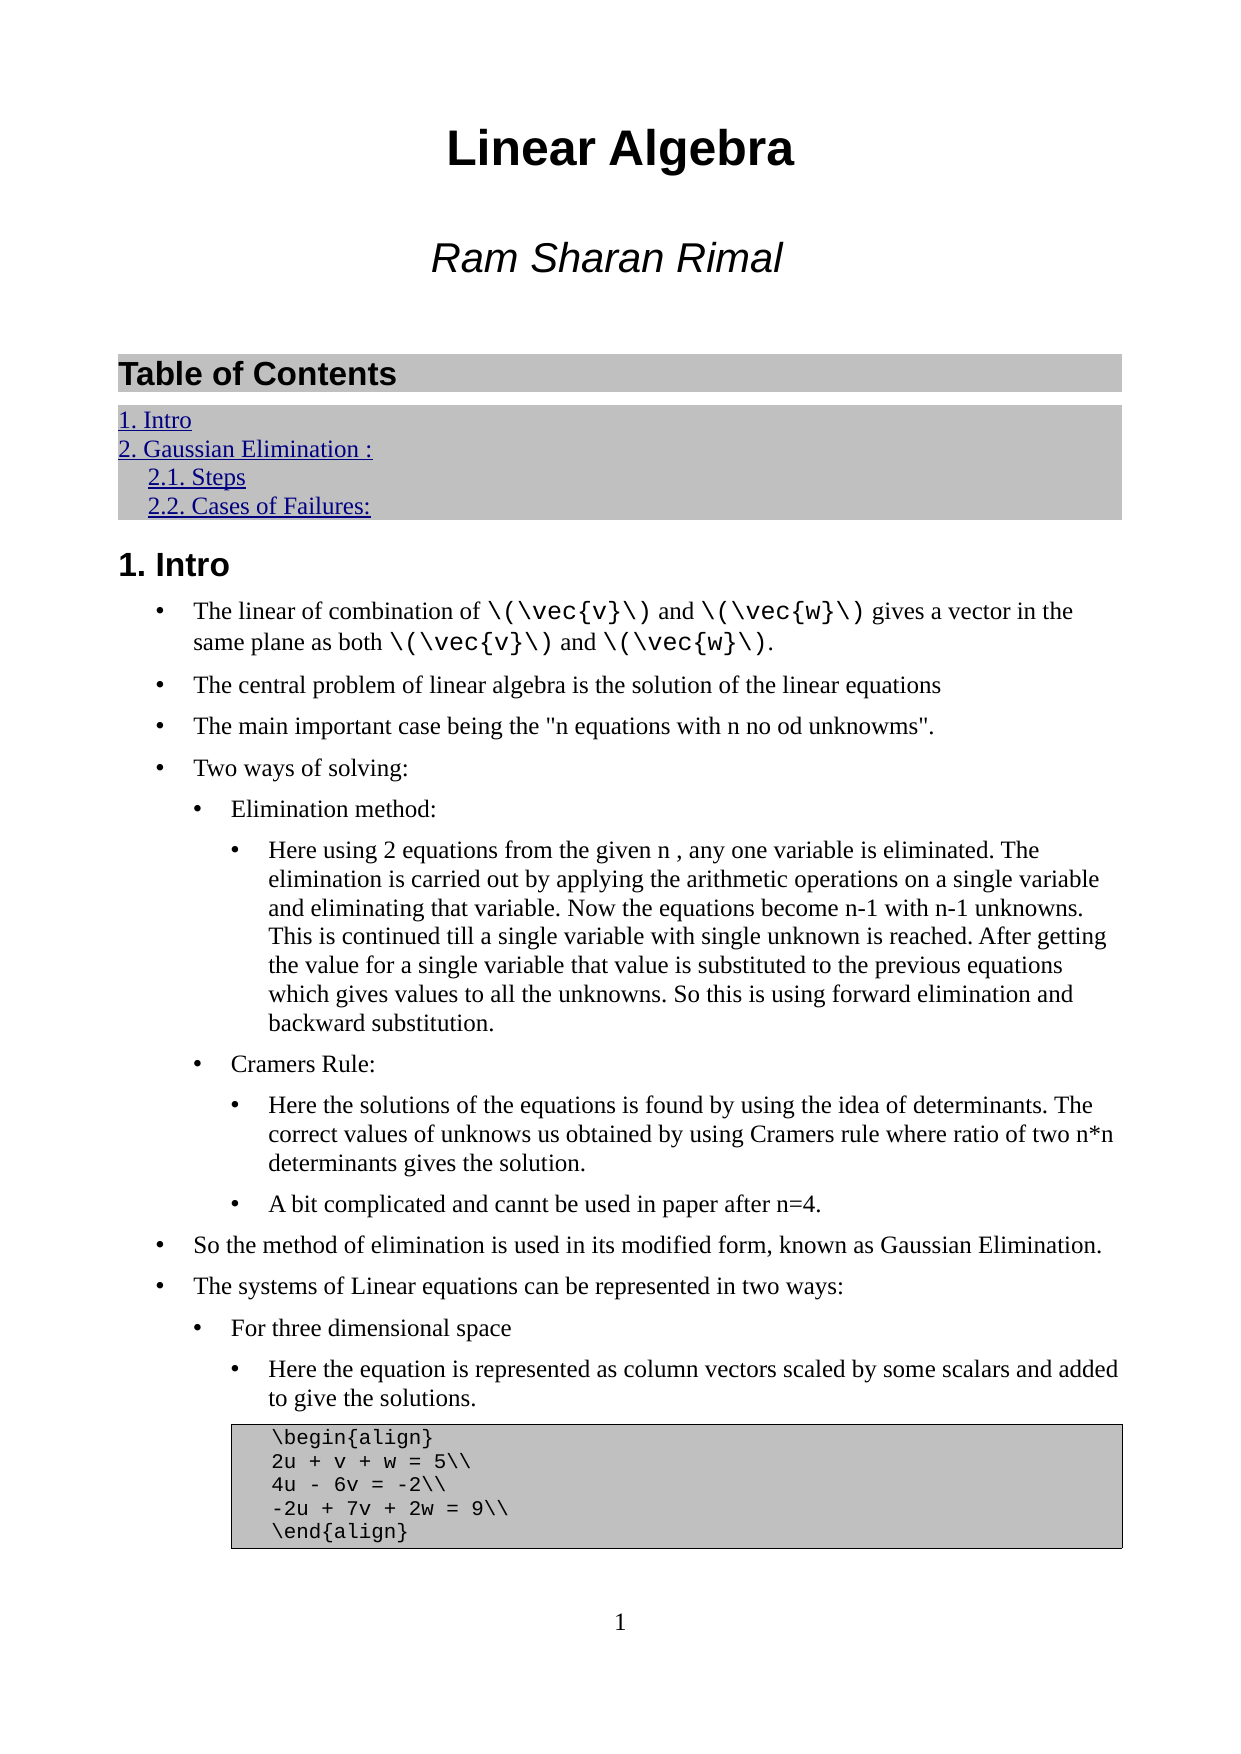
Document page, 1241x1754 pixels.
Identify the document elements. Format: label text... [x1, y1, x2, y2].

list Here the equation is represented as column vectors scaled by some scalars and added to give the solutions. [231, 1354, 1122, 1411]
subtitle Ram Sharan Rimal [118, 233, 1122, 281]
text 2.1. Steps [148, 462, 1122, 491]
list Two ways of solving: [156, 753, 1122, 781]
list Here using 2 equations from the given n , any one variable is eliminated. The elimination is carried out by applying the arithmetic operations on a single variable and eliminating that variable. Now the equations become n-1 with n-1 unknowns. This is continued till a single variable with single unknown is reached. After getting the value for a single variable that value is substituted to the previous equations which gives values to all the unknowns. So this is using forward elimination and backward substitution. [231, 835, 1122, 1036]
list The linear of combination of \(\vec{v}\) and \(\vec{w}\) gives a vector in the same plane as both \(\vec{v}\) and \(\vec{w}\). [156, 596, 1122, 658]
list The main important case being the "n equations with n no od unknowms". [156, 711, 1122, 740]
list 4u - 6v = -2\\ [232, 1471, 1122, 1495]
title Linear Algebra [118, 118, 1122, 176]
subtitle Intro [118, 545, 1122, 583]
list So the method of elimination is used in its modified form, known as Gaussian Elimination. [156, 1230, 1122, 1259]
list The systems of Linear equations can be represented in two ways: [156, 1271, 1122, 1300]
list Cramers Rule: [193, 1049, 1122, 1078]
list -2u + 7v + 2w = 9\\ [232, 1495, 1122, 1518]
list Here the solutions of the equations is found by using the idea of determinants. The correct values of unknows us obtained by using Cramers rule where ratio of two n*n determinants gives the solution. [231, 1090, 1122, 1176]
list The central problem of linear algebra is the solution of the linear equations [156, 670, 1122, 699]
text 2.2. Cases of Failures: [148, 491, 1122, 520]
list A bit complicated and cannt be used in paper after n=4. [231, 1189, 1122, 1218]
list 2u + v + w = 5\\ [232, 1448, 1122, 1471]
list \begin{align} [232, 1425, 1122, 1448]
subtitle Table of Contents [118, 354, 1122, 392]
list Elimination method: [193, 794, 1122, 823]
text 1. Intro [118, 405, 1122, 434]
list \end{align} [232, 1518, 1122, 1548]
text 2. Gaussian Elimination : [118, 434, 1122, 462]
list For three dimensional space [193, 1313, 1122, 1341]
